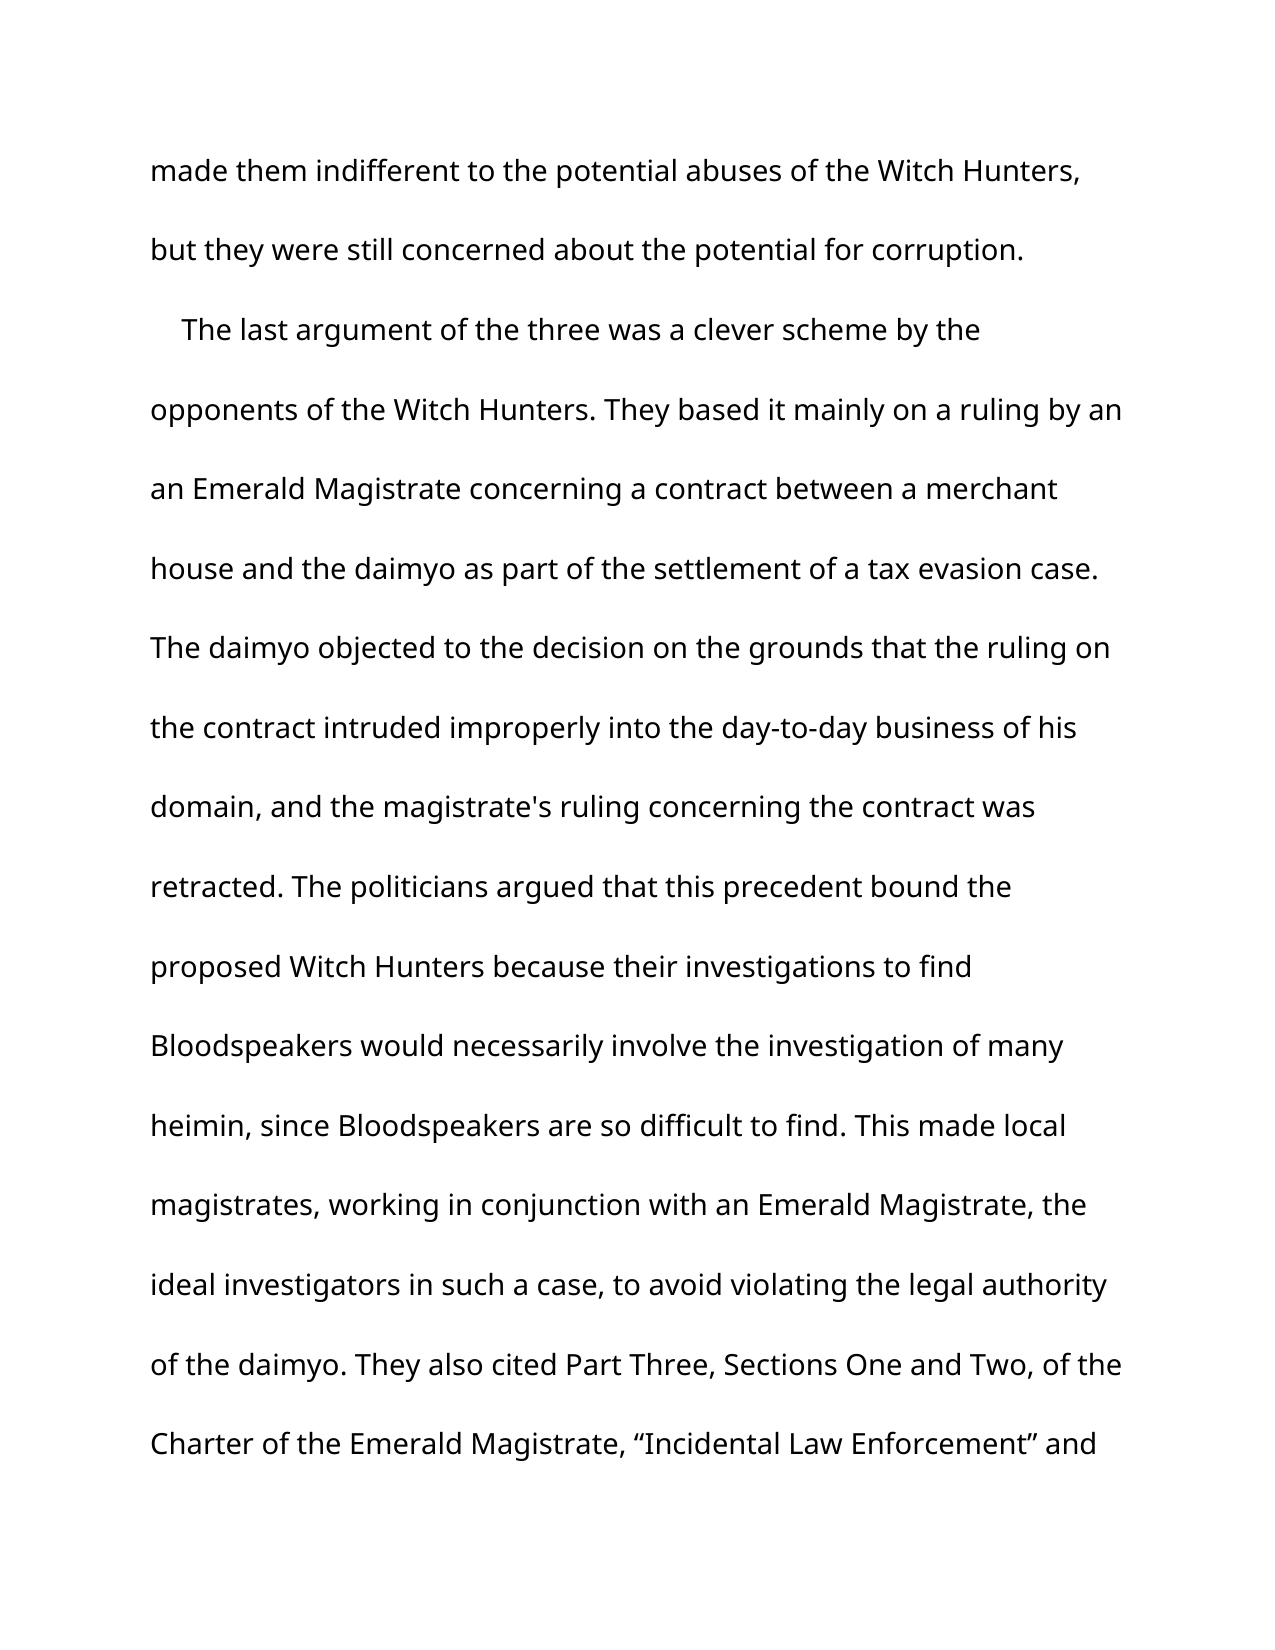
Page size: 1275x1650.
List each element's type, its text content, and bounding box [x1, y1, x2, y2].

text The last argument of the three was a clever scheme by the opponents of the Witch Hunters. They based it mainly on a ruling by an an Emerald Magistrate concerning a contract between a merchant house and the daimyo as part of the settlement of a tax evasion case. The daimyo objected to the decision on the grounds that the ruling on the contract intruded improperly into the day-to-day business of his domain, and the magistrate's ruling concerning the contract was retracted. The politicians argued that this precedent bound the proposed Witch Hunters because their investigations to find Bloodspeakers would necessarily involve the investigation of many heimin, since Bloodspeakers are so difficult to find. This made local magistrates, working in conjunction with an Emerald Magistrate, the ideal investigators in such a case, to avoid violating the legal authority of the daimyo. They also cited Part Three, Sections One and Two, of the Charter of the Emerald Magistrate, “Incidental Law Enforcement” and [150, 309, 1125, 1463]
text made them indifferent to the potential abuses of the Witch Hunters, but they were still concerned about the potential for corruption. [150, 150, 1125, 269]
